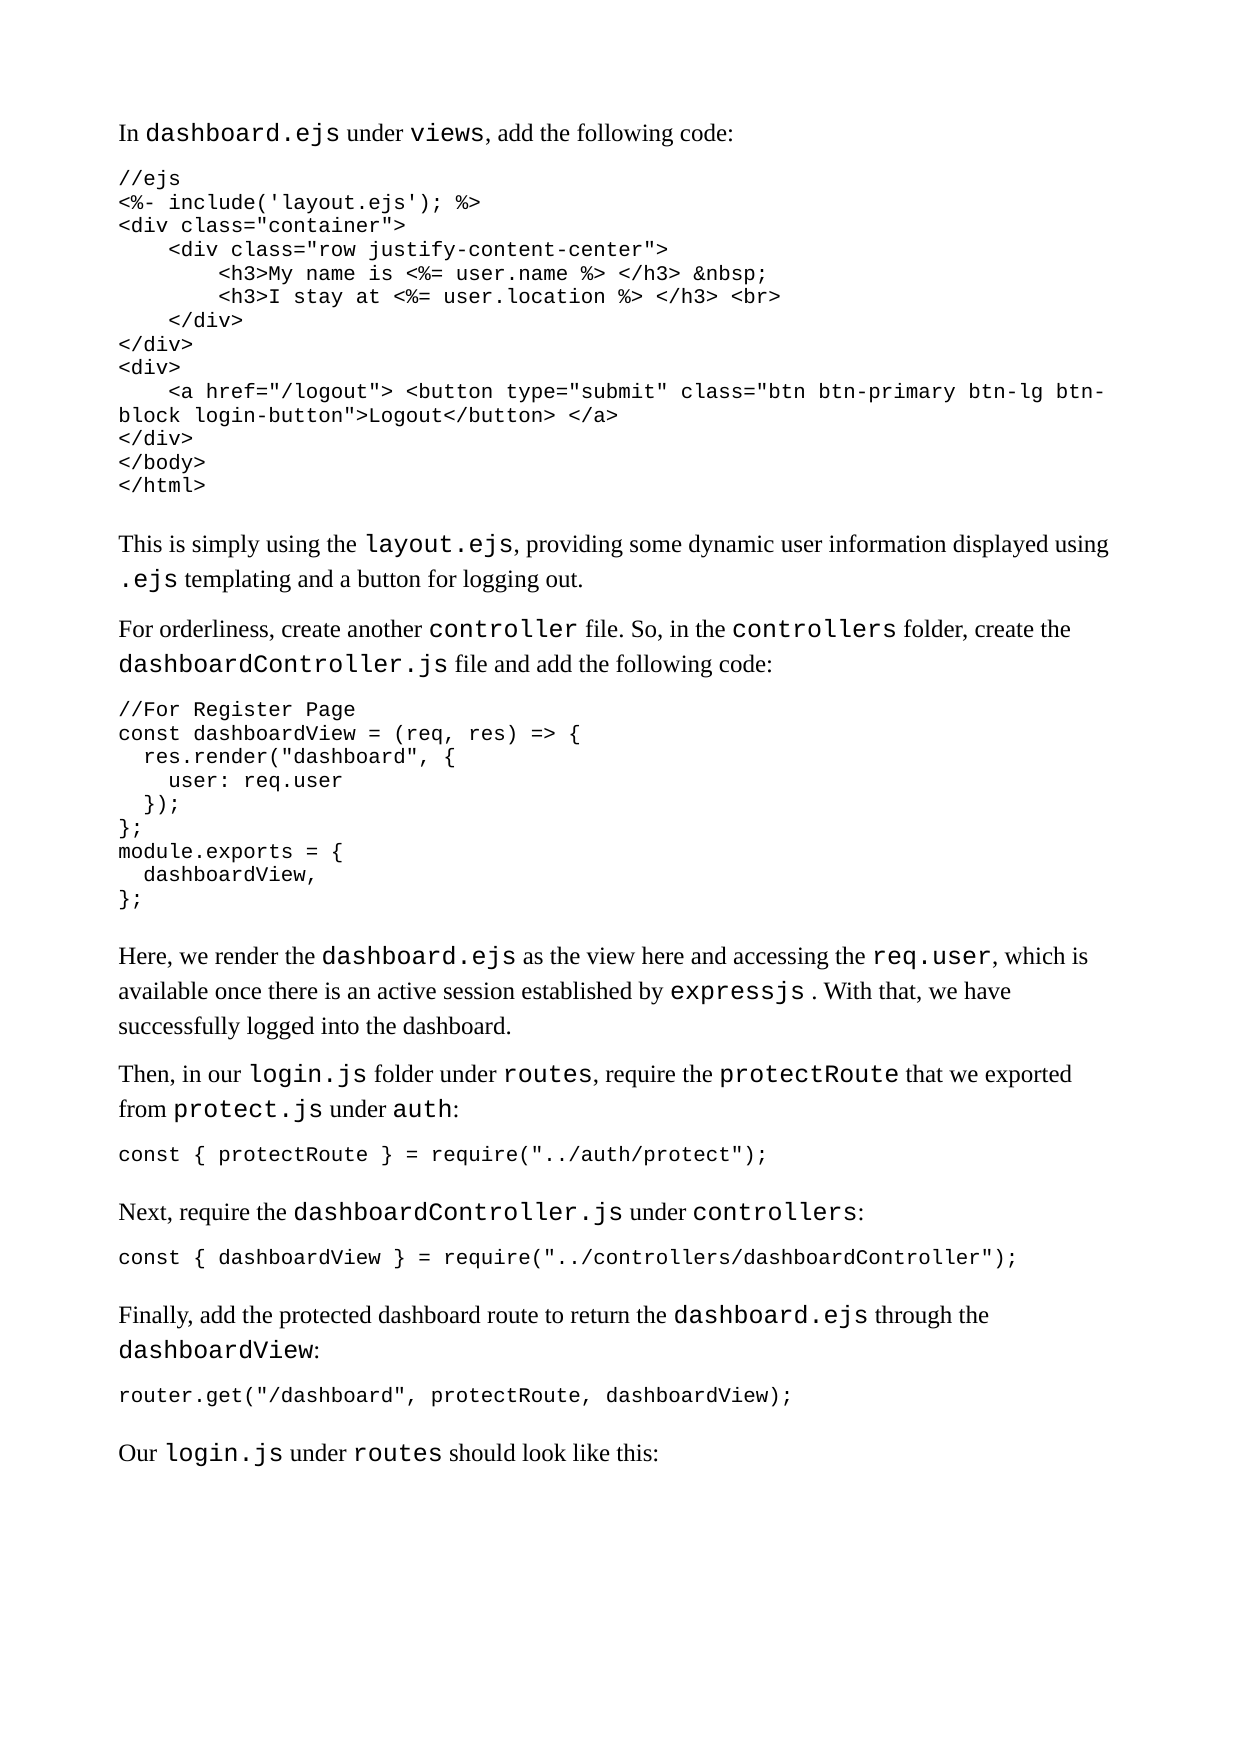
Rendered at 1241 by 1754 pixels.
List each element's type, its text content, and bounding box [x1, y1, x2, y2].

text Finally, add the protected dashboard route to return the dashboard.ejs through the dashboardView: [118, 1300, 1122, 1366]
text </div> [118, 428, 1122, 452]
text </html> [118, 476, 1122, 499]
text }; [118, 888, 1122, 912]
text </div> [118, 310, 1122, 334]
text Here, we render the dashboard.ejs as the view here and accessing the req.user, which is available once there is an active session established by expressjs . With that, we have successfully logged into the dashboard. [118, 941, 1122, 1040]
text <a href="/logout"> <button type="submit" class="btn btn-primary btn-lg btn-block login-button">Logout</button> </a> [118, 381, 1122, 428]
text const dashboardView = (req, res) => { [118, 722, 1122, 746]
text </body> [118, 452, 1122, 476]
text <div> [118, 357, 1122, 381]
text const { dashboardView } = require("../controllers/dashboardController"); [118, 1247, 1122, 1271]
text user: req.user [118, 770, 1122, 793]
text <div class="container"> [118, 215, 1122, 239]
text Then, in our login.js folder under routes, require the protectRoute that we exported from protect.js under auth: [118, 1059, 1122, 1125]
text res.render("dashboard", { [118, 746, 1122, 770]
text Next, require the dashboardController.js under controllers: [118, 1197, 1122, 1228]
text This is simply using the layout.ejs, providing some dynamic user information displayed using .ejs templating and a button for logging out. [118, 529, 1122, 594]
text }); [118, 793, 1122, 817]
text <div class="row justify-content-center"> [118, 239, 1122, 263]
text <%- include('layout.ejs'); %> [118, 192, 1122, 215]
text In dashboard.ejs under views, add the following code: [118, 118, 1122, 149]
text module.exports = { [118, 841, 1122, 864]
text For orderliness, create another controller file. So, in the controllers folder, create the dashboardController.js file and add the following code: [118, 614, 1122, 680]
text const { protectRoute } = require("../auth/protect"); [118, 1144, 1122, 1168]
text <h3>I stay at <%= user.location %> </h3> <br> [118, 286, 1122, 310]
text }; [118, 817, 1122, 841]
text <h3>My name is <%= user.name %> </h3> &nbsp; [118, 263, 1122, 286]
text //ejs [118, 168, 1122, 192]
text //For Register Page [118, 699, 1122, 722]
text </div> [118, 334, 1122, 357]
text router.get("/dashboard", protectRoute, dashboardView); [118, 1385, 1122, 1409]
text dashboardView, [118, 864, 1122, 888]
text Our login.js under routes should look like this: [118, 1438, 1122, 1469]
